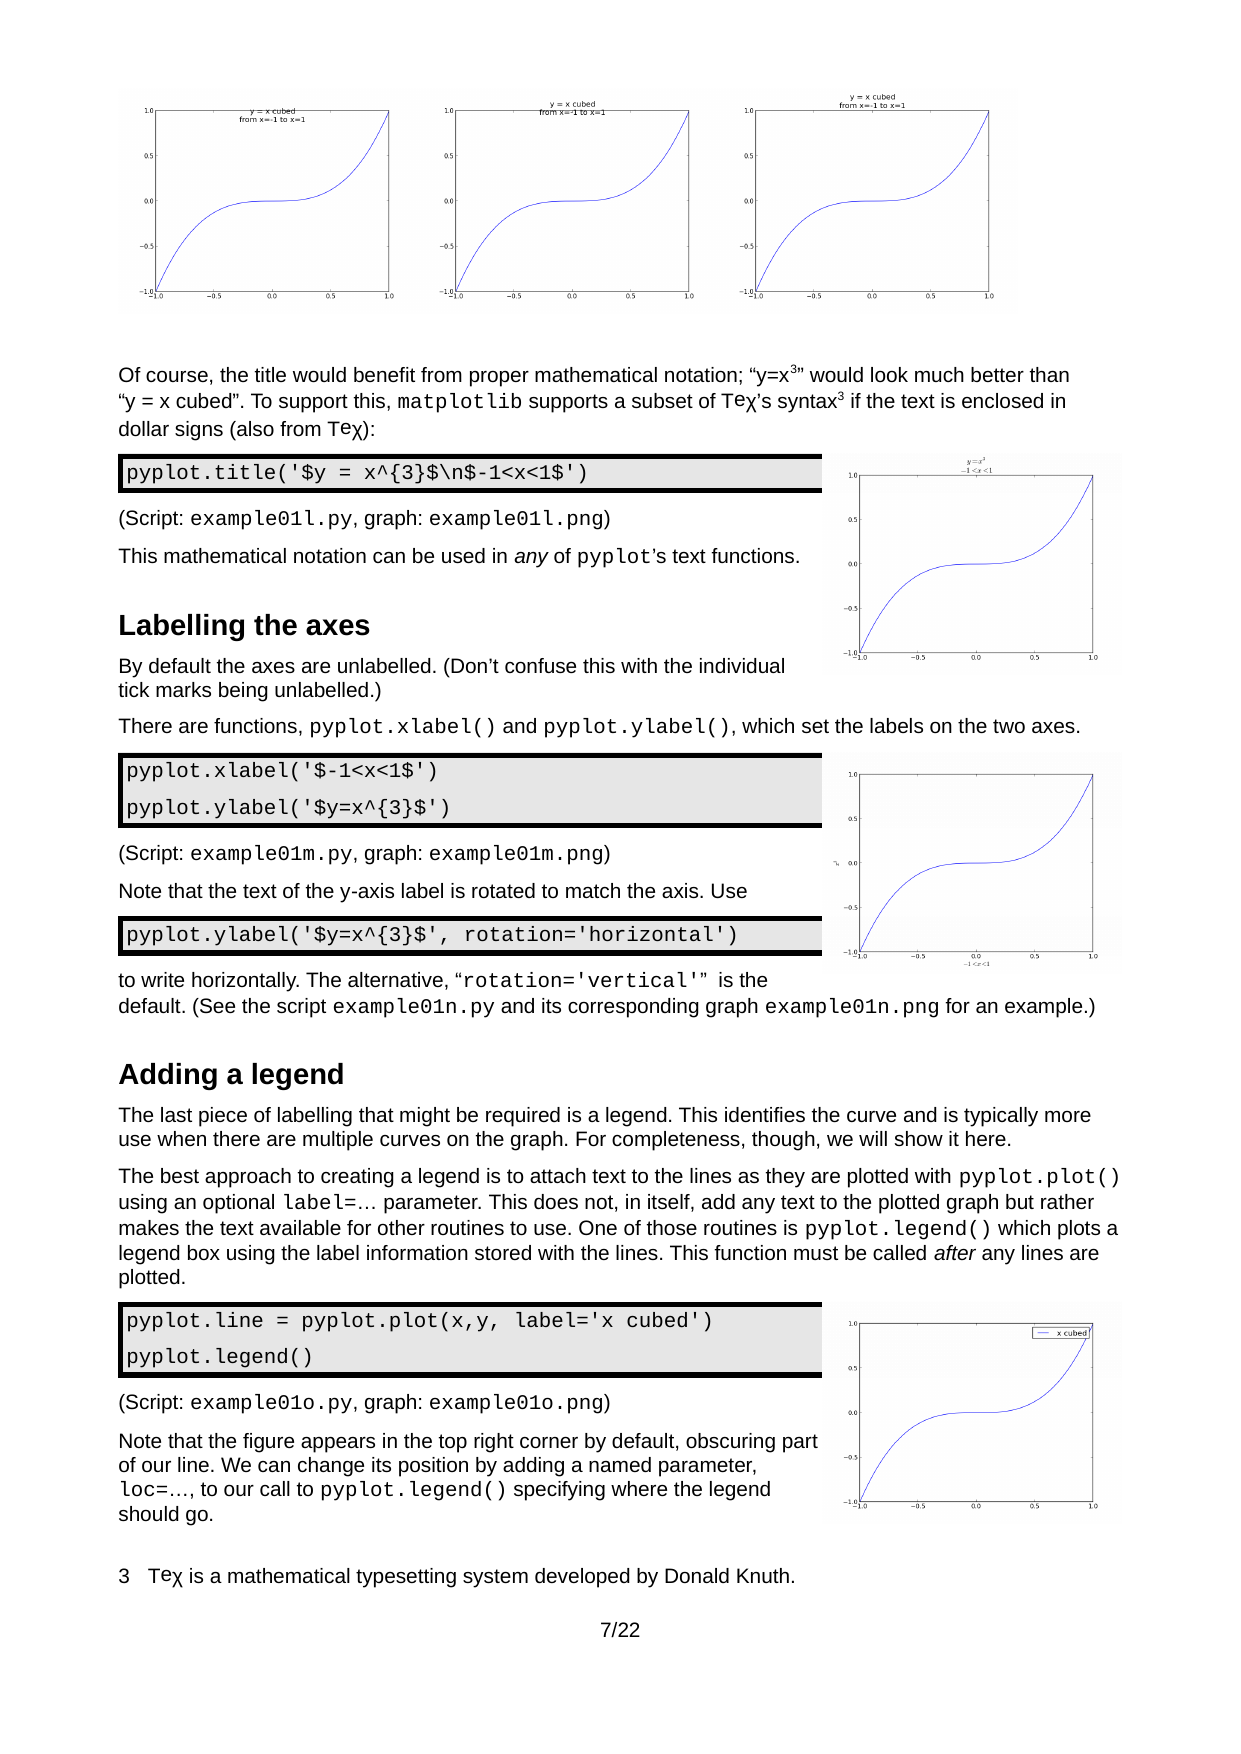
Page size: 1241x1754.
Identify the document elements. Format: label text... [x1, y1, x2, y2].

text to write horizontally. The alternative, “rotation='vertical'” is the default. (See the script example01n.py and its corresponding graph example01n.png for an example.) [118, 968, 1122, 1020]
text pyplot.legend() [123, 1338, 822, 1372]
picture [822, 453, 1123, 675]
text (Script: example01o.py, graph: example01o.png) [118, 1390, 822, 1416]
subtitle Adding a legend [118, 1057, 1122, 1091]
text (Script: example01l.py, graph: example01l.png) [118, 506, 822, 532]
text Note that the text of the y‑axis label is rotated to match the axis. Use [118, 879, 822, 903]
text pyplot.line = pyplot.plot(x,y, label='x cubed') [123, 1307, 822, 1333]
picture [822, 1301, 1123, 1524]
text There are functions, pyplot.xlabel() and pyplot.ylabel(), which set the labels on the two axes. [118, 714, 1122, 740]
text This mathematical notation can be used in any of pyplot’s text functions. [118, 544, 822, 570]
subtitle Labelling the axes [118, 608, 822, 641]
picture [822, 752, 1123, 974]
text pyplot.ylabel('$y=x^{3}$', rotation='horizontal') [123, 921, 822, 950]
picture [118, 88, 1019, 314]
text The best approach to creating a legend is to attach text to the lines as they are plotted with pyplot.plot() using an optional label=… parameter. This does not, in itself, add any text to the plotted graph but rather makes the text available for other routines to use. One of those routines is pyplot.legend() which plots a legend box using the label information stored with the lines. This function must be called after any lines are plotted. [118, 1164, 1122, 1289]
text By default the axes are unlabelled. (Don’t confuse this with the individual tick marks being unlabelled.) [118, 654, 1122, 702]
text Note that the figure appears in the top right corner by default, obscuring part of our line. We can change its position by adding a named parameter, loc=…, to our call to pyplot.legend() specifying where the legend should go. [118, 1428, 1122, 1526]
text pyplot.ylabel('$y=x^{3}$') [123, 788, 822, 823]
text The last piece of labelling that might be required is a legend. This identifies the curve and is typically more use when there are multiple curves on the graph. For completeness, though, we will show it here. [118, 1103, 1122, 1151]
text pyplot.xlabel('$-1<x<1$') [123, 758, 822, 784]
text Teχ is a mathematical typesetting system developed by Donald Knuth. [118, 1562, 1122, 1588]
text pyplot.title('$y = x^{3}$\n$-1<x<1$') [123, 459, 822, 488]
text Of course, the title would benefit from proper mathematical notation; “y=x3” would look much better than “y = x cubed”. To support this, matplotlib supports a subset of Teχ’s syntax if the text is enclosed in dollar signs (also from Teχ): [118, 362, 1122, 441]
text (Script: example01m.py, graph: example01m.png) [118, 841, 822, 867]
